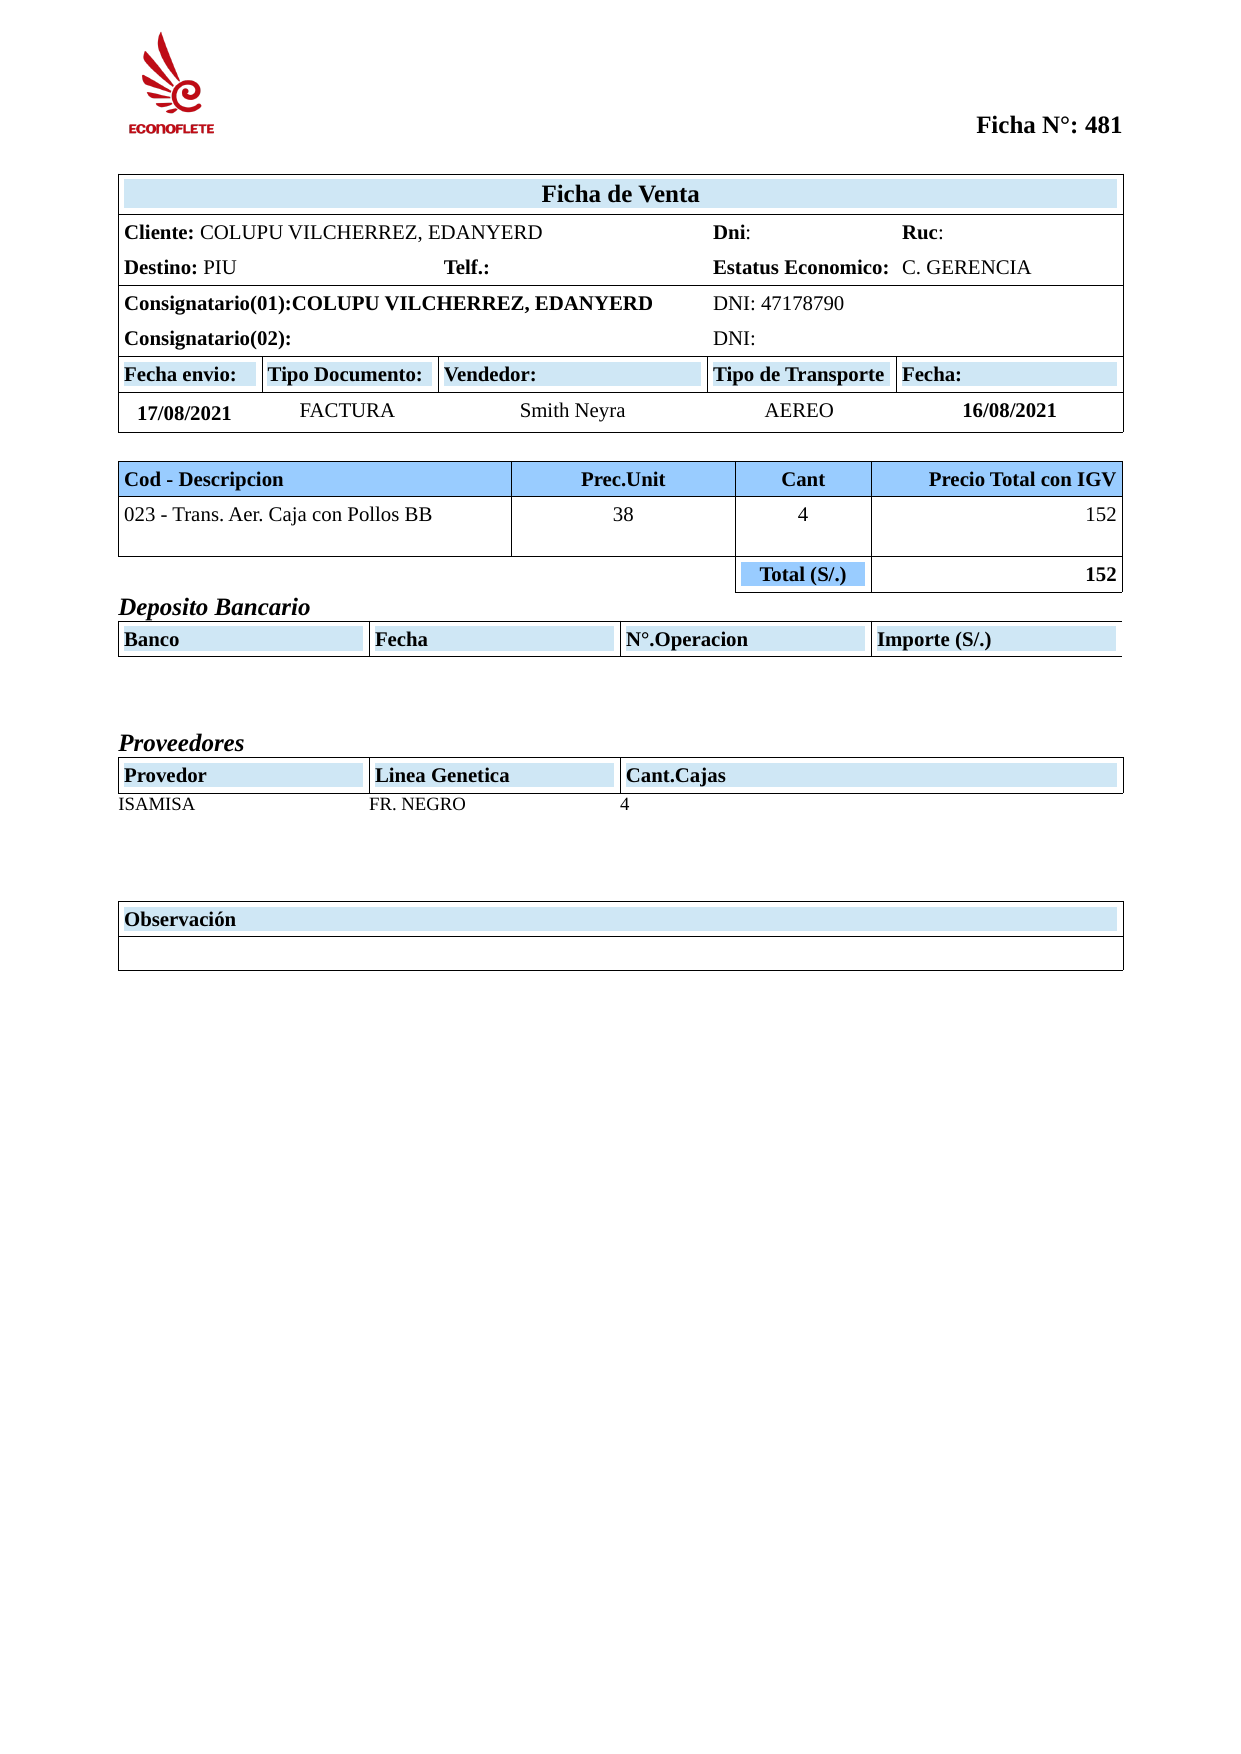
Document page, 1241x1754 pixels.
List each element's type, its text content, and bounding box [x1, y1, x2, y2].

table_cell Smith Neyra [438, 393, 707, 432]
table_cell Fecha envio: [119, 357, 262, 392]
table_cell [118, 680, 369, 704]
table_cell [118, 858, 369, 879]
table_cell Vendedor: [439, 357, 707, 392]
table_cell Fecha: [897, 357, 1123, 392]
table_cell [118, 879, 369, 901]
table_cell Ruc: [896, 215, 1123, 249]
table_header Cant.Cajas [621, 758, 1123, 793]
table_cell AEREO [707, 393, 896, 432]
table_cell Destino: PIU [119, 249, 438, 285]
table_cell Estatus Economico: [707, 249, 896, 285]
table_cell Total (S/.) [736, 557, 871, 592]
table_cell 38 [512, 497, 735, 556]
table_cell C. GERENCIA [896, 249, 1123, 285]
table_cell [369, 705, 620, 728]
text Proveedores [118, 728, 1122, 757]
table_cell 023 - Trans. Aer. Caja con Pollos BB [119, 497, 511, 556]
table_cell [620, 657, 871, 680]
table_cell [369, 879, 620, 901]
table_header Cod - Descripcion [119, 462, 511, 496]
table_cell Dni: [707, 215, 896, 249]
table_cell 17/08/2021 [119, 393, 262, 432]
table_header Observación [119, 902, 1123, 936]
table_cell [620, 680, 871, 704]
table_header Cant [736, 462, 871, 496]
table_cell [119, 937, 1123, 969]
table_cell [871, 680, 1122, 704]
table_cell [369, 858, 620, 879]
table_cell Tipo de Transporte [708, 357, 896, 392]
table_cell Consignatario(02): [119, 321, 707, 356]
table_cell FR. NEGRO [369, 794, 620, 814]
table_cell [620, 836, 1123, 858]
table_cell [118, 705, 369, 728]
table_cell 4 [620, 794, 1123, 814]
table_cell FACTURA [262, 393, 438, 432]
table_cell [620, 815, 1123, 836]
table_cell 16/08/2021 [896, 393, 1123, 432]
table_cell 4 [736, 497, 871, 556]
table_header Ficha de Venta [119, 175, 1123, 214]
table_cell [511, 557, 735, 592]
table_cell 152 [872, 497, 1122, 556]
table_header Linea Genetica [370, 758, 620, 793]
table_header Provedor [119, 758, 369, 793]
table_cell 152 [872, 557, 1122, 592]
table_cell [620, 858, 1123, 879]
table_cell Consignatario(01):COLUPU VILCHERREZ, EDANYERD [119, 286, 707, 321]
table_header N°.Operacion [621, 622, 871, 656]
table_cell Telf.: [438, 249, 707, 285]
table_cell [871, 705, 1122, 728]
table_cell [871, 657, 1122, 680]
table_cell Cliente: COLUPU VILCHERREZ, EDANYERD [119, 215, 707, 249]
table_cell [369, 836, 620, 858]
table_header Precio Total con IGV [872, 462, 1122, 496]
picture [118, 31, 225, 134]
table_cell [118, 557, 511, 592]
table_header Prec.Unit [512, 462, 735, 496]
table_header Fecha [370, 622, 620, 656]
table_cell Tipo Documento: [263, 357, 438, 392]
table_cell [118, 657, 369, 680]
table_cell [118, 815, 369, 836]
table_cell [620, 705, 871, 728]
table_cell [118, 836, 369, 858]
table_cell DNI: 47178790 [707, 286, 1123, 321]
table_header Importe (S/.) [872, 622, 1122, 656]
table_cell ISAMISA [118, 794, 369, 814]
table_cell [620, 879, 1123, 901]
text Deposito Bancario [118, 592, 1122, 621]
table_cell [369, 815, 620, 836]
table_cell [369, 657, 620, 680]
table_cell DNI: [707, 321, 1123, 356]
table_header Banco [119, 622, 369, 656]
table_cell [369, 680, 620, 704]
